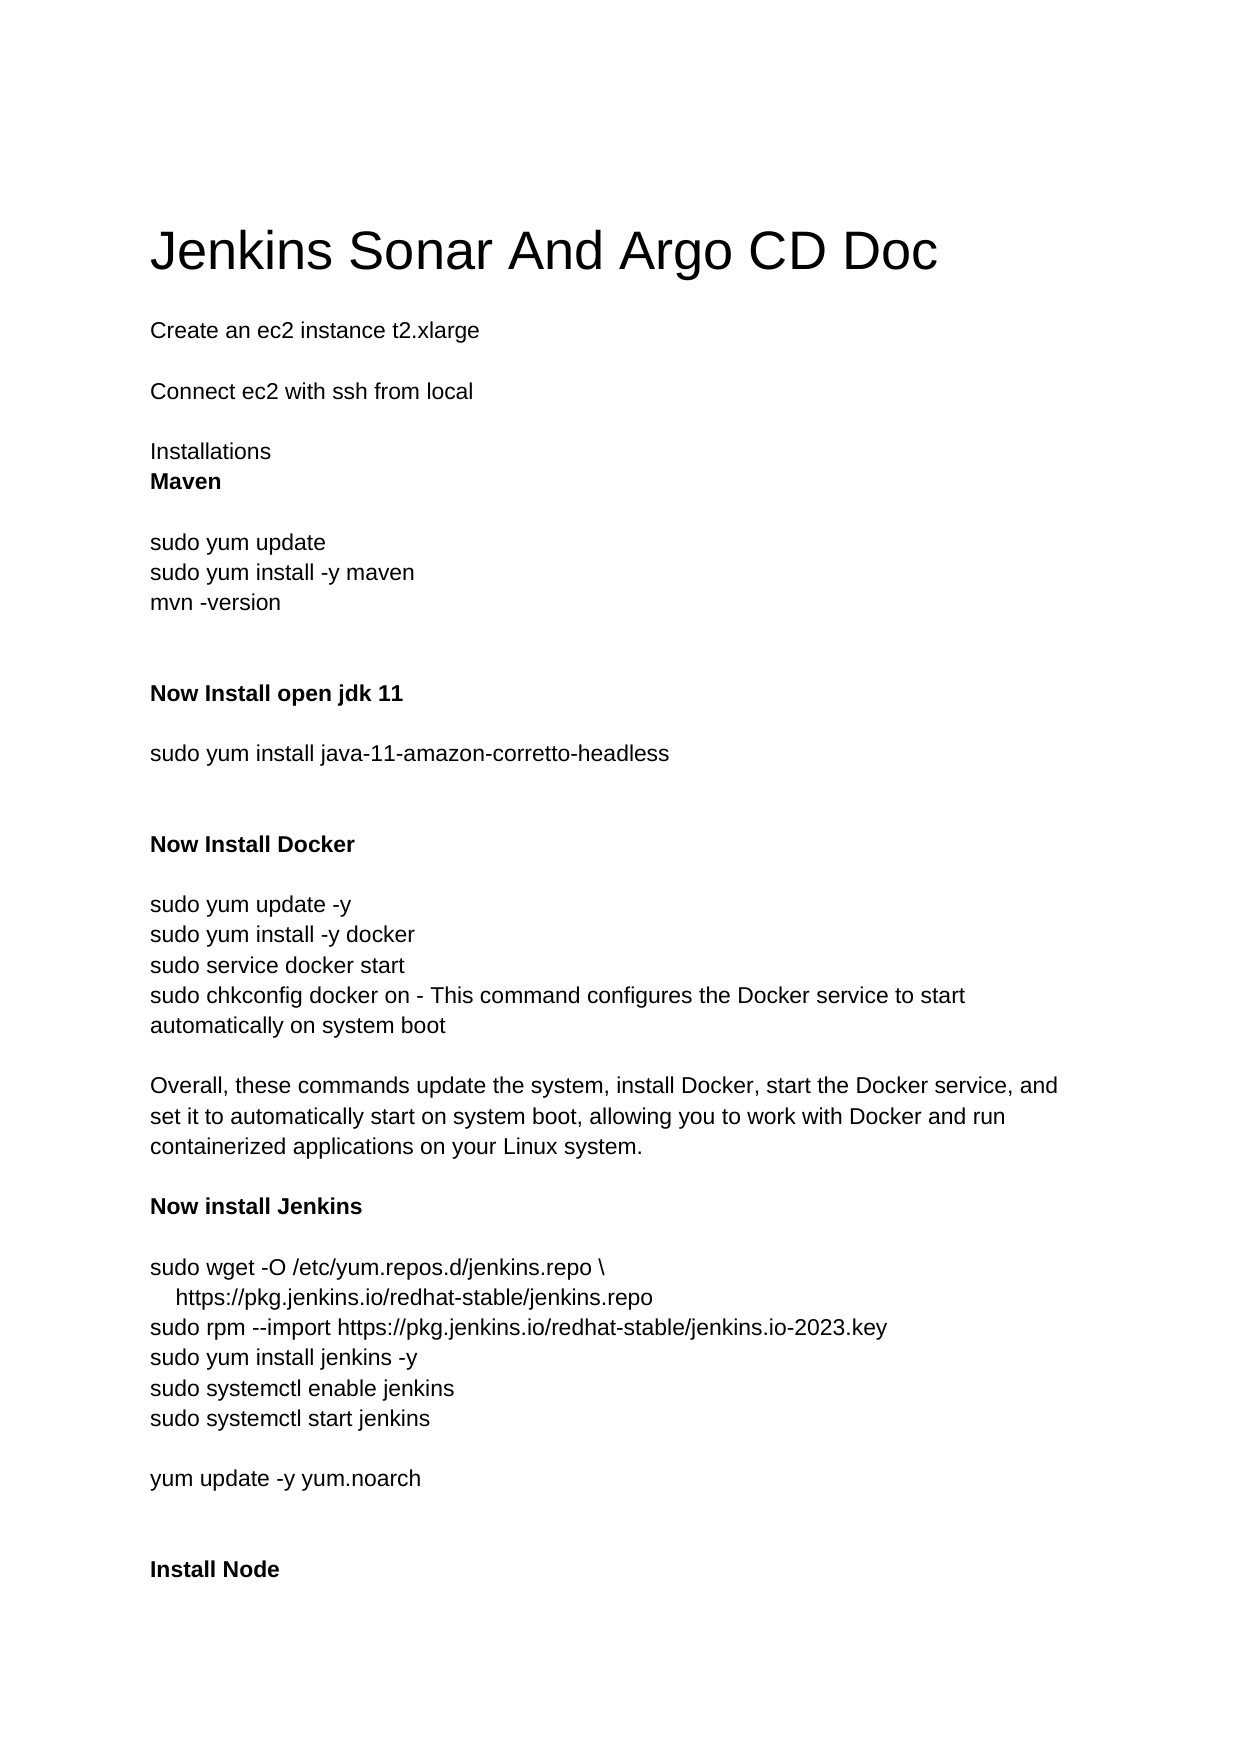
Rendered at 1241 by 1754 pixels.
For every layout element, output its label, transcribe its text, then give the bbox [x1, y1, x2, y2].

text Overall, these commands update the system, install Docker, start the Docker service, and set it to automatically start on system boot, allowing you to work with Docker and run containerized applications on your Linux system. [150, 1072, 1090, 1159]
text Now install Jenkins [150, 1193, 1090, 1220]
text sudo wget -O /etc/yum.repos.d/jenkins.repo \ [150, 1254, 1090, 1280]
text yum update -y yum.noarch [150, 1465, 1090, 1492]
text https://pkg.jenkins.io/redhat-stable/jenkins.repo [150, 1284, 1090, 1310]
text sudo yum install java-11-amazon-corretto-headless [150, 740, 1090, 767]
text sudo service docker start [150, 952, 1090, 978]
text Connect ec2 with ssh from local [150, 378, 1090, 404]
text sudo yum install -y maven [150, 559, 1090, 585]
text sudo systemctl enable jenkins [150, 1374, 1090, 1401]
text Now Install Docker [150, 831, 1090, 857]
text sudo chkconfig docker on - This command configures the Docker service to start automatically on system boot [150, 982, 1090, 1038]
title Jenkins Sonar And Argo CD Doc [150, 218, 1090, 281]
text sudo yum install jenkins -y [150, 1344, 1090, 1371]
text sudo rpm --import https://pkg.jenkins.io/redhat-stable/jenkins.io-2023.key [150, 1314, 1090, 1341]
text Now Install open jdk 11 [150, 680, 1090, 706]
text sudo yum update [150, 529, 1090, 555]
text sudo yum install -y docker [150, 921, 1090, 948]
text Install Node [150, 1556, 1090, 1582]
text sudo yum update -y [150, 891, 1090, 918]
text Maven [150, 468, 1090, 495]
text mvn -version [150, 589, 1090, 616]
text Create an ec2 instance t2.xlarge [150, 317, 1090, 344]
text sudo systemctl start jenkins [150, 1405, 1090, 1431]
text Installations [150, 438, 1090, 464]
